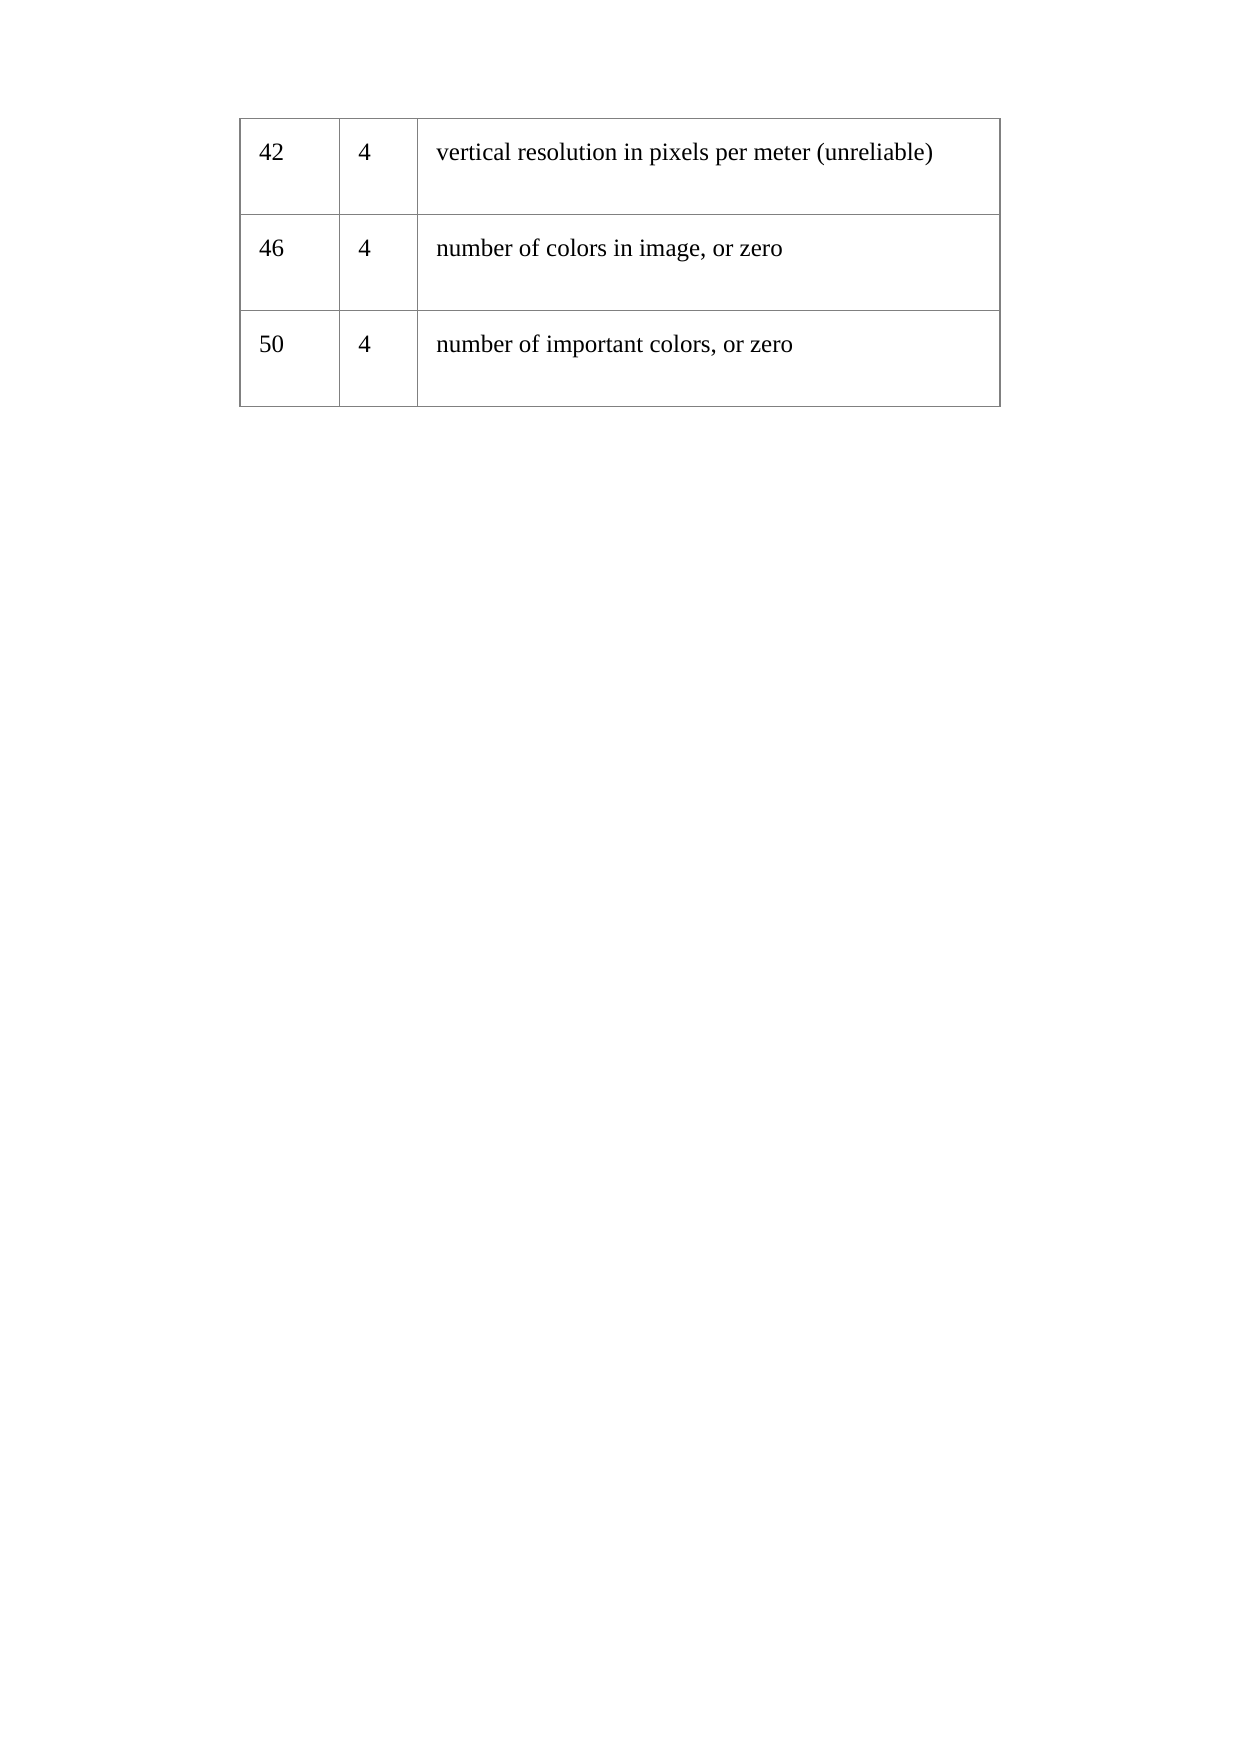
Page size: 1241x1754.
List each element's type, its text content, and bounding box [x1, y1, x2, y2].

table_cell vertical resolution in pixels per meter (unreliable) [418, 119, 999, 214]
table_cell 46 [241, 215, 339, 310]
table_cell 42 [241, 119, 339, 214]
table_cell 4 [340, 215, 417, 310]
table_cell 4 [340, 311, 417, 406]
table_cell number of colors in image, or zero [418, 215, 999, 310]
table_cell 4 [340, 119, 417, 214]
table_cell number of important colors, or zero [418, 311, 999, 406]
table_cell 50 [241, 311, 339, 406]
